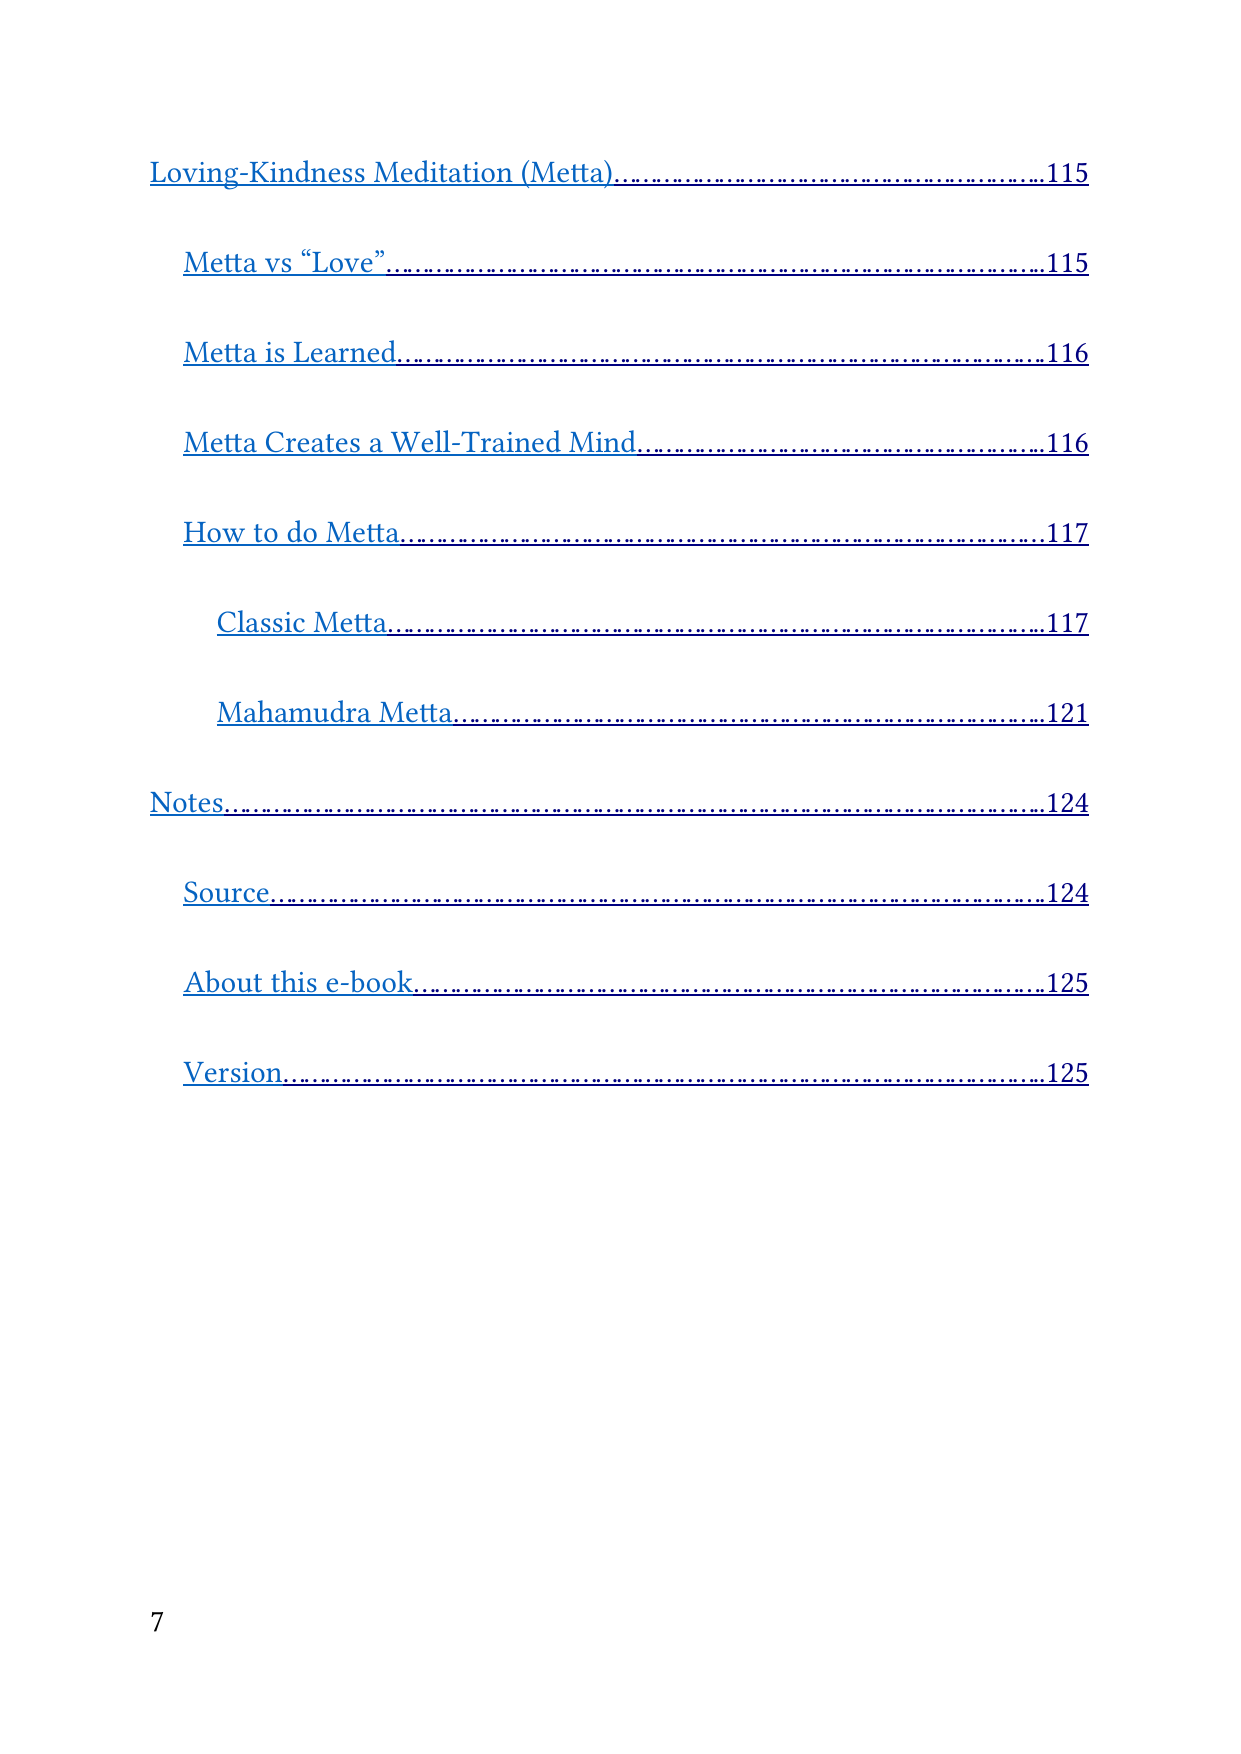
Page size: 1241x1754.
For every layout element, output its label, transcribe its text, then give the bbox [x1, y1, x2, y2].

text Metta is Learned 116 [183, 330, 1090, 370]
text About this e-book 125 [183, 960, 1090, 1000]
text Metta vs “Love” 115 [183, 240, 1090, 280]
text How to do Metta 117 [183, 510, 1090, 550]
text Source 124 [183, 870, 1090, 910]
text Loving-Kindness Meditation (Metta) 115 [150, 150, 1090, 190]
text Notes 124 [150, 780, 1090, 820]
text Mahamudra Metta 121 [217, 690, 1090, 730]
text Classic Metta 117 [217, 600, 1090, 640]
text Version 125 [183, 1050, 1090, 1090]
text Metta Creates a Well-Trained Mind 116 [183, 420, 1090, 460]
